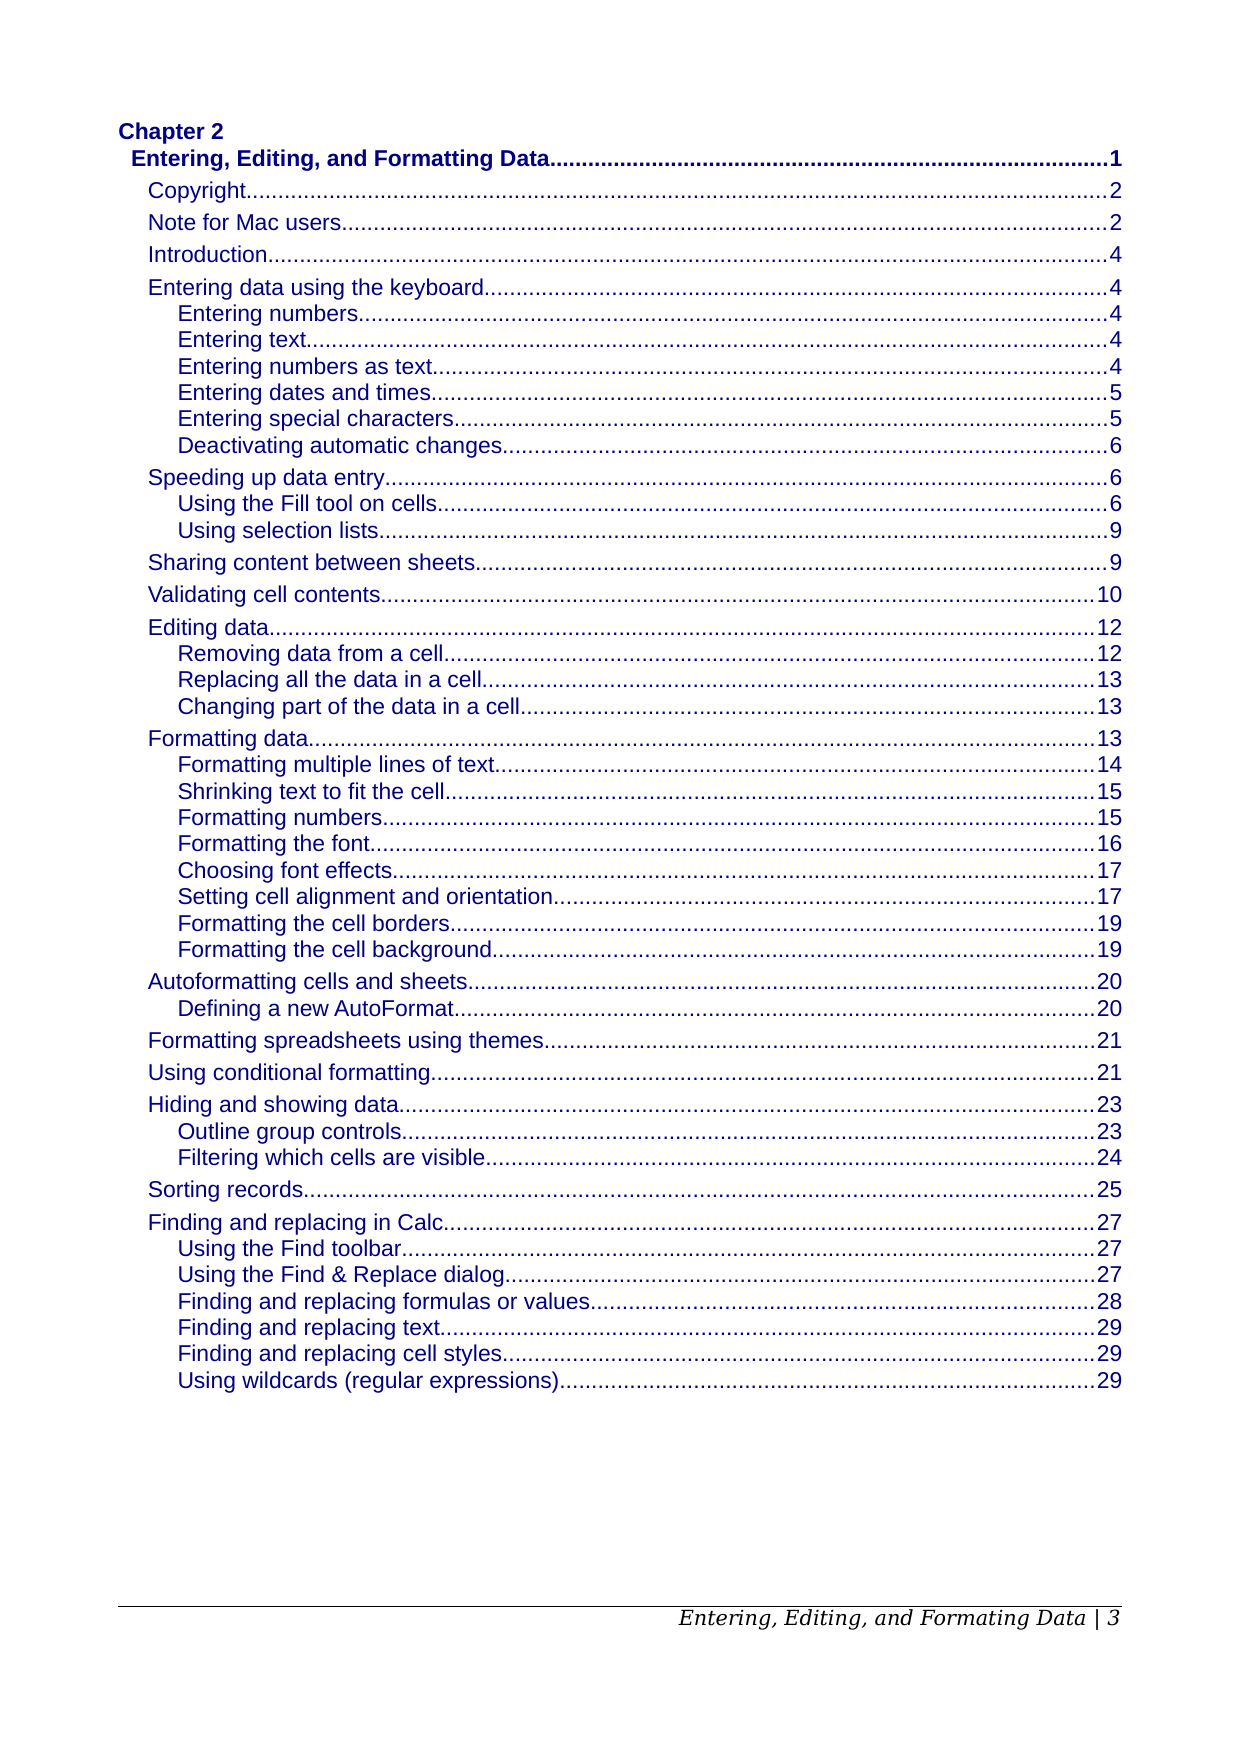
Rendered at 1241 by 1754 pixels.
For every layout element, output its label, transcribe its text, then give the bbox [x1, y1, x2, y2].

text Formatting the cell background 19 [177, 936, 1122, 962]
text Shrinking text to fit the cell 15 [177, 778, 1122, 804]
text Hiding and showing data 23 [148, 1091, 1122, 1118]
text Deactivating automatic changes 6 [177, 432, 1122, 458]
text Using the Find toolbar 27 [177, 1235, 1122, 1261]
text Finding and replacing text 29 [177, 1314, 1122, 1340]
text Replacing all the data in a cell 13 [177, 666, 1122, 693]
text Entering special characters 5 [177, 405, 1122, 432]
text Formatting numbers 15 [177, 804, 1122, 830]
text Formatting the cell borders 19 [177, 909, 1122, 936]
text Speeding up data entry 6 [148, 464, 1122, 490]
text Entering data using the keyboard 4 [148, 274, 1122, 300]
text Sorting records 25 [148, 1176, 1122, 1203]
text Introduction 4 [148, 241, 1122, 268]
text Entering text 4 [177, 326, 1122, 353]
text Using wildcards (regular expressions) 29 [177, 1367, 1122, 1393]
text Changing part of the data in a cell 13 [177, 693, 1122, 719]
text Setting cell alignment and orientation 17 [177, 883, 1122, 909]
text Copyright 2 [148, 177, 1122, 203]
text Finding and replacing formulas or values 28 [177, 1288, 1122, 1314]
text Finding and replacing cell styles 29 [177, 1340, 1122, 1367]
text Formatting data 13 [148, 725, 1122, 751]
text Autoformatting cells and sheets 20 [148, 968, 1122, 994]
text Note for Mac users 2 [148, 209, 1122, 235]
text Defining a new AutoFormat 20 [177, 994, 1122, 1021]
text Choosing font effects 17 [177, 857, 1122, 883]
text Entering numbers 4 [177, 300, 1122, 326]
text Using selection lists 9 [177, 517, 1122, 543]
text Formatting the font 16 [177, 830, 1122, 857]
text Formatting multiple lines of text 14 [177, 751, 1122, 778]
text Sharing content between sheets 9 [148, 549, 1122, 575]
text Outline group controls 23 [177, 1118, 1122, 1144]
text Formatting spreadsheets using themes 21 [148, 1027, 1122, 1053]
text Validating cell contents 10 [148, 581, 1122, 608]
text Chapter 2 Entering, Editing, and Formatting Data 1 [118, 118, 1122, 171]
text Entering numbers as text 4 [177, 353, 1122, 379]
text Finding and replacing in Calc 27 [148, 1209, 1122, 1235]
text Using the Find & Replace dialog 27 [177, 1261, 1122, 1288]
text Removing data from a cell 12 [177, 640, 1122, 666]
text Entering dates and times 5 [177, 379, 1122, 405]
text Editing data 12 [148, 614, 1122, 640]
text Using the Fill tool on cells 6 [177, 490, 1122, 517]
text Using conditional formatting 21 [148, 1059, 1122, 1085]
text Filtering which cells are visible 24 [177, 1144, 1122, 1170]
